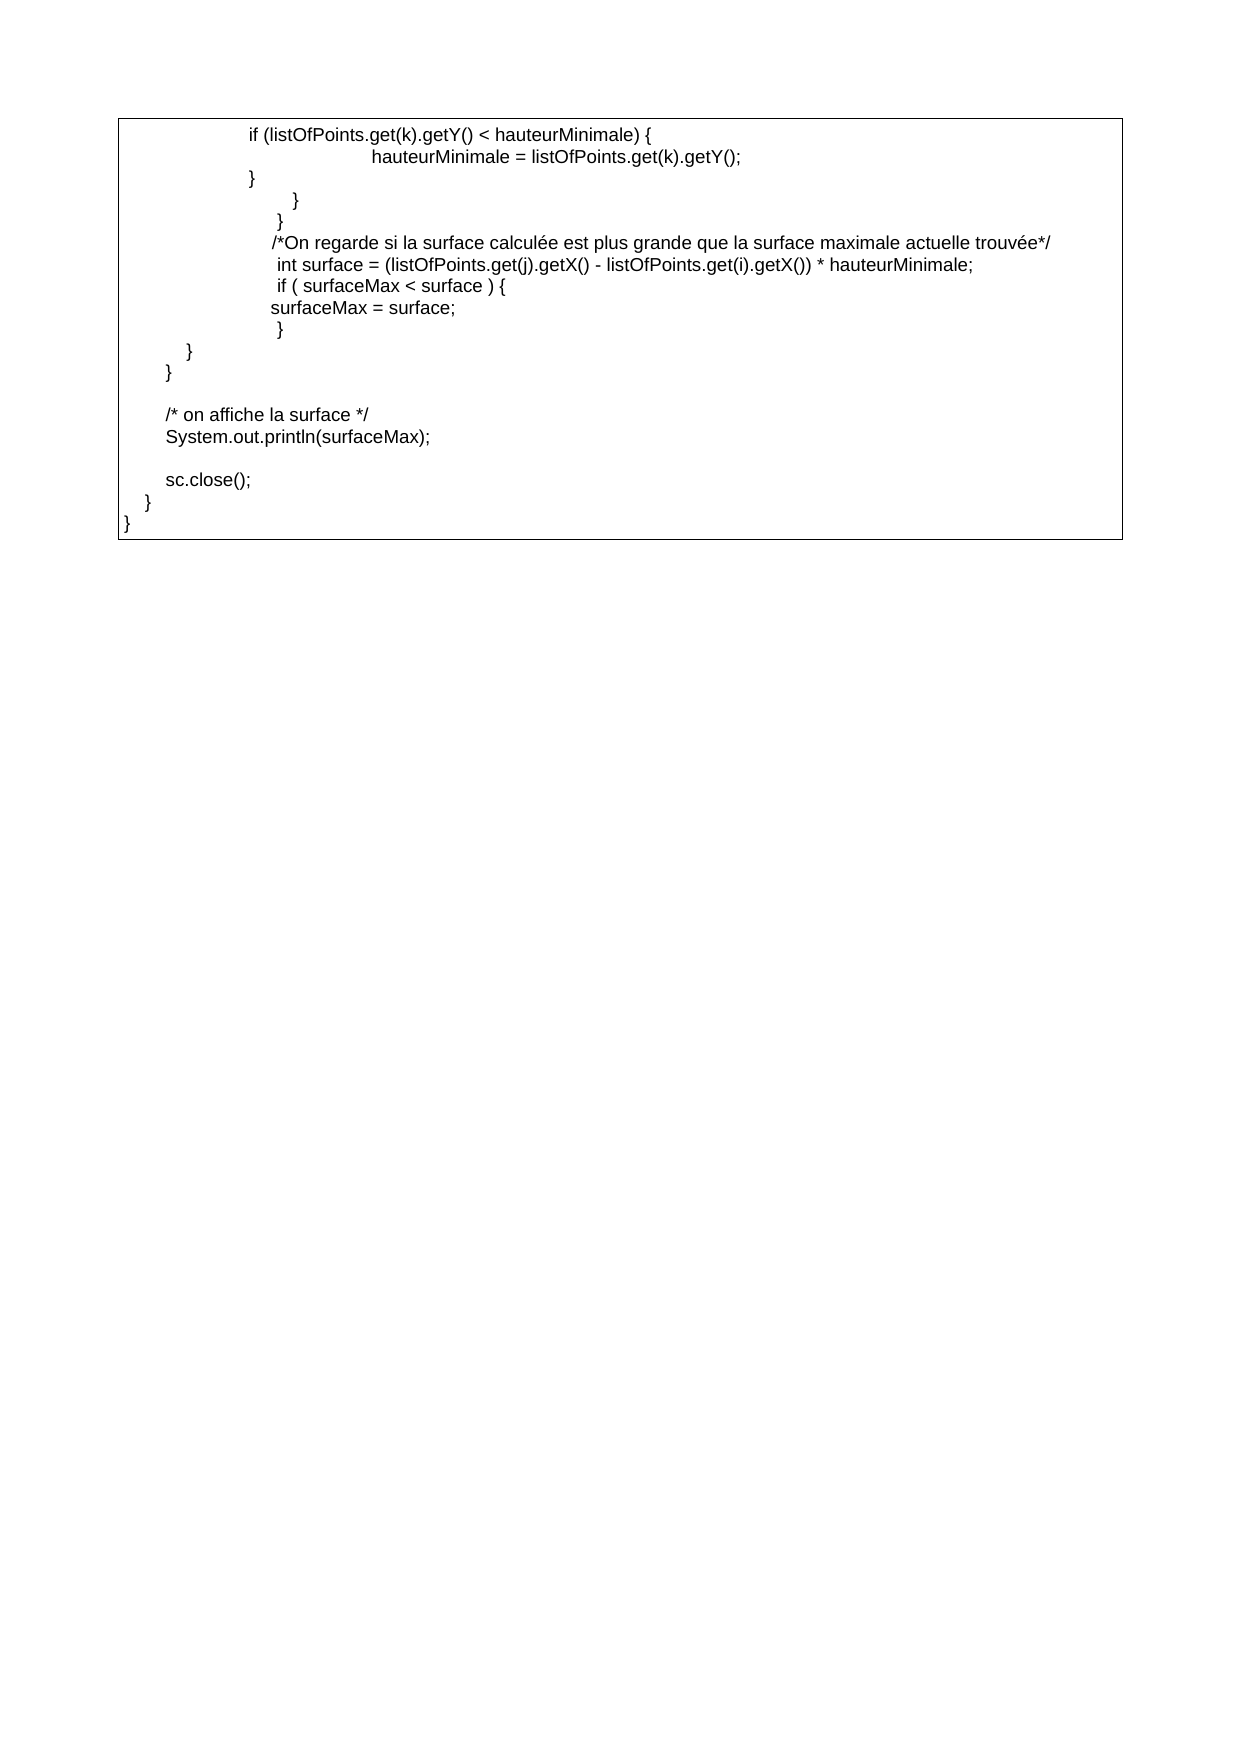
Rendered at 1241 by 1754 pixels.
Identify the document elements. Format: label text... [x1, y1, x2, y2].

table_header if (listOfPoints.get(k).getY() < hauteurMinimale) { hauteurMinimale = listOfPoints.get(k).getY(); } } } /*On regarde si la surface calculée est plus grande que la surface maximale actuelle trouvée*/ int surface = (listOfPoints.get(j).getX() - listOfPoints.get(i).getX()) * hauteurMinimale; if ( surfaceMax < surface ) { surfaceMax = surface; } } } /* on affiche la surface */ System.out.println(surfaceMax); sc.close(); } } [119, 119, 1122, 539]
